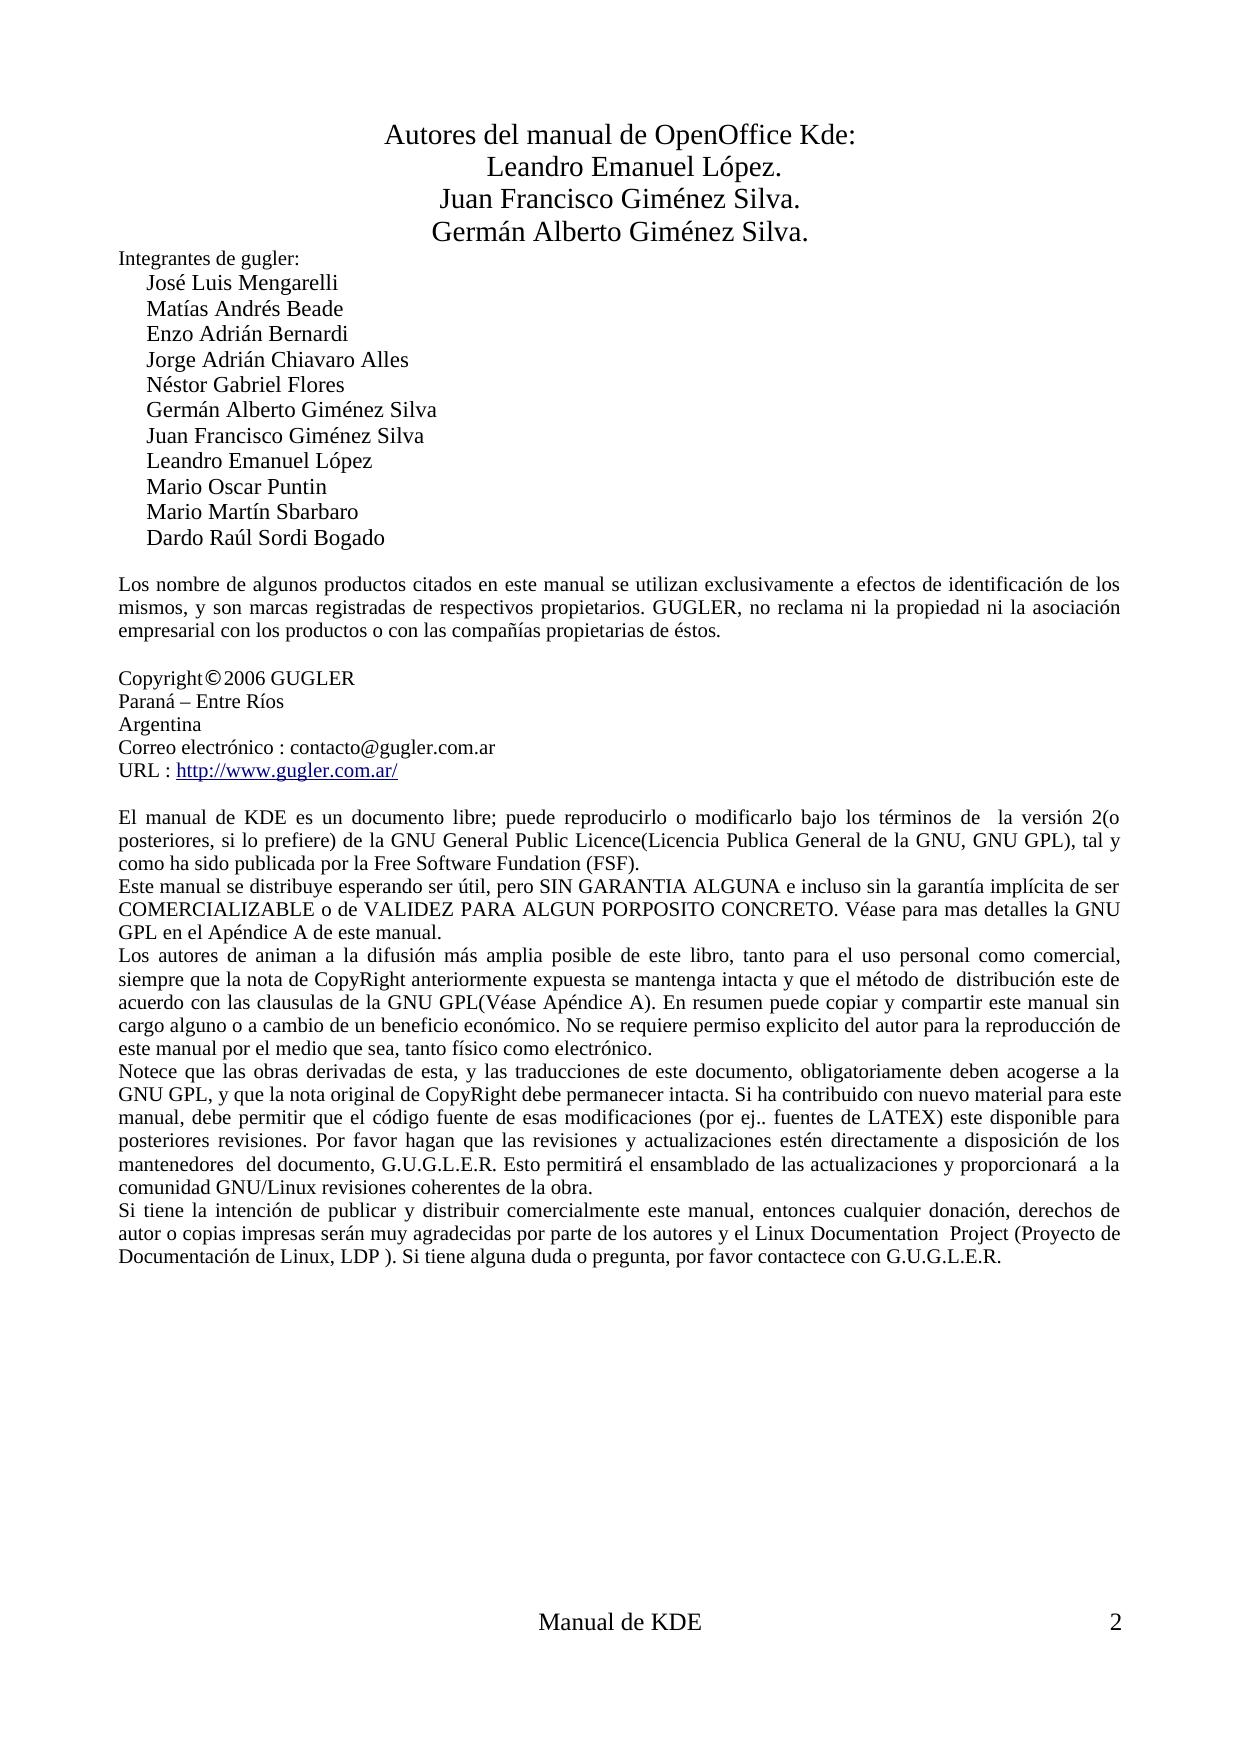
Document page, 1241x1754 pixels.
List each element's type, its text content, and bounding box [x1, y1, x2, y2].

text Autores del manual de OpenOffice Kde: [118, 118, 1122, 150]
text Matías Andrés Beade [118, 296, 1122, 321]
text Los nombre de algunos productos citados en este manual se utilizan exclusivamente a efectos de identificación de los mismos, y son marcas registradas de respectivos propietarios. GUGLER, no reclama ni la propiedad ni la asociación empresarial con los productos o con las compañías propietarias de éstos. [118, 573, 1122, 642]
text Jorge Adrián Chiavaro Alles [118, 347, 1122, 372]
text Mario Martín Sbarbaro [118, 499, 1122, 524]
text Integrantes de gugler: [118, 247, 1122, 270]
text URL : http://www.gugler.com.ar/ [118, 759, 1122, 782]
text José Luis Mengarelli [118, 270, 1122, 296]
text Paraná – Entre Ríos [118, 690, 1122, 713]
text Copyright©2006 GUGLER [118, 666, 1122, 690]
text Germán Alberto Giménez Silva. [118, 215, 1122, 247]
text Dardo Raúl Sordi Bogado [118, 524, 1122, 550]
text Argentina [118, 713, 1122, 736]
text Juan Francisco Giménez Silva [118, 423, 1122, 448]
text Correo electrónico : contacto@gugler.com.ar [118, 736, 1122, 759]
text Notece que las obras derivadas de esta, y las traducciones de este documento, obligatoriamente deben acogerse a la GNU GPL, y que la nota original de CopyRight debe permanecer intacta. Si ha contribuido con nuevo material para este manual, debe permitir que el código fuente de esas modificaciones (por ej.. fuentes de LATEX) este disponible para posteriores revisiones. Por favor hagan que las revisiones y actualizaciones estén directamente a disposición de los mantenedores del documento, G.U.G.L.E.R. Esto permitirá el ensamblado de las actualizaciones y proporcionará a la comunidad GNU/Linux revisiones coherentes de la obra. [118, 1060, 1122, 1199]
text Leandro Emanuel López. [118, 150, 1122, 183]
text Juan Francisco Giménez Silva. [118, 183, 1122, 215]
text Este manual se distribuye esperando ser útil, pero SIN GARANTIA ALGUNA e incluso sin la garantía implícita de ser COMERCIALIZABLE o de VALIDEZ PARA ALGUN PORPOSITO CONCRETO. Véase para mas detalles la GNU GPL en el Apéndice A de este manual. [118, 875, 1122, 944]
text El manual de KDE es un documento libre; puede reproducirlo o modificarlo bajo los términos de la versión 2(o posteriores, si lo prefiere) de la GNU General Public Licence(Licencia Publica General de la GNU, GNU GPL), tal y como ha sido publicada por la Free Software Fundation (FSF). [118, 806, 1122, 875]
text Germán Alberto Giménez Silva [118, 397, 1122, 423]
text Si tiene la intención de publicar y distribuir comercialmente este manual, entonces cualquier donación, derechos de autor o copias impresas serán muy agradecidas por parte de los autores y el Linux Documentation Project (Proyecto de Documentación de Linux, LDP ). Si tiene alguna duda o pregunta, por favor contactece con G.U.G.L.E.R. [118, 1199, 1122, 1268]
text Enzo Adrián Bernardi [118, 321, 1122, 347]
text Néstor Gabriel Flores [118, 372, 1122, 397]
text Los autores de animan a la difusión más amplia posible de este libro, tanto para el uso personal como comercial, siempre que la nota de CopyRight anteriormente expuesta se mantenga intacta y que el método de distribución este de acuerdo con las clausulas de la GNU GPL(Véase Apéndice A). En resumen puede copiar y compartir este manual sin cargo alguno o a cambio de un beneficio económico. No se requiere permiso explicito del autor para la reproducción de este manual por el medio que sea, tanto físico como electrónico. [118, 944, 1122, 1060]
text Mario Oscar Puntin [118, 474, 1122, 499]
text Leandro Emanuel López [118, 448, 1122, 474]
